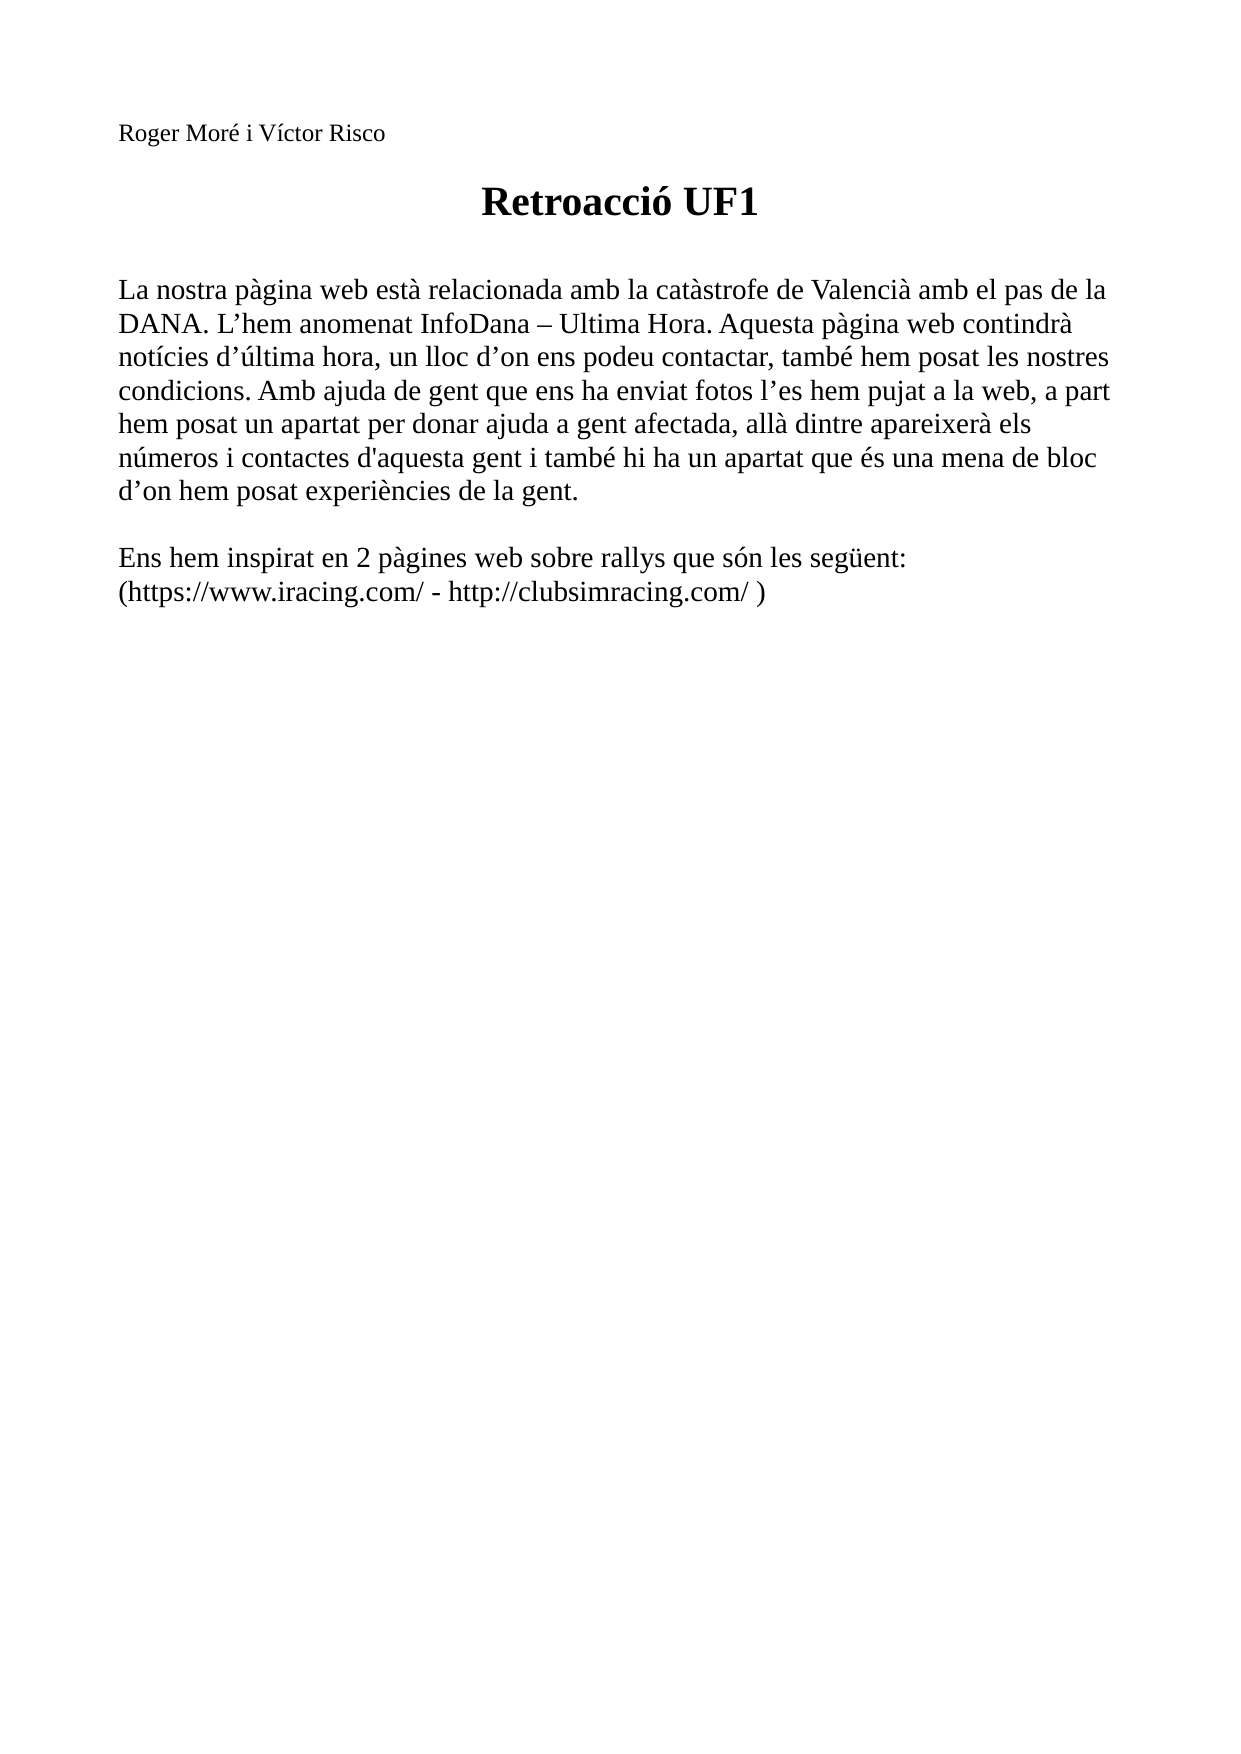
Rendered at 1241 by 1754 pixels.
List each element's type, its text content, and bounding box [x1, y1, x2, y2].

text Ens hem inspirat en 2 pàgines web sobre rallys que són les següent: (https://www.iracing.com/ - http://clubsimracing.com/ ) [118, 541, 1122, 608]
text Retroacció UF1 [118, 176, 1122, 224]
text La nostra pàgina web està relacionada amb la catàstrofe de Valencià amb el pas de la DANA. L’hem anomenat InfoDana – Ultima Hora. Aquesta pàgina web contindrà notícies d’última hora, un lloc d’on ens podeu contactar, també hem posat les nostres condicions. Amb ajuda de gent que ens ha enviat fotos l’es hem pujat a la web, a part hem posat un apartat per donar ajuda a gent afectada, allà dintre apareixerà els números i contactes d'aquesta gent i també hi ha un apartat que és una mena de bloc d’on hem posat experiències de la gent. [118, 272, 1122, 507]
